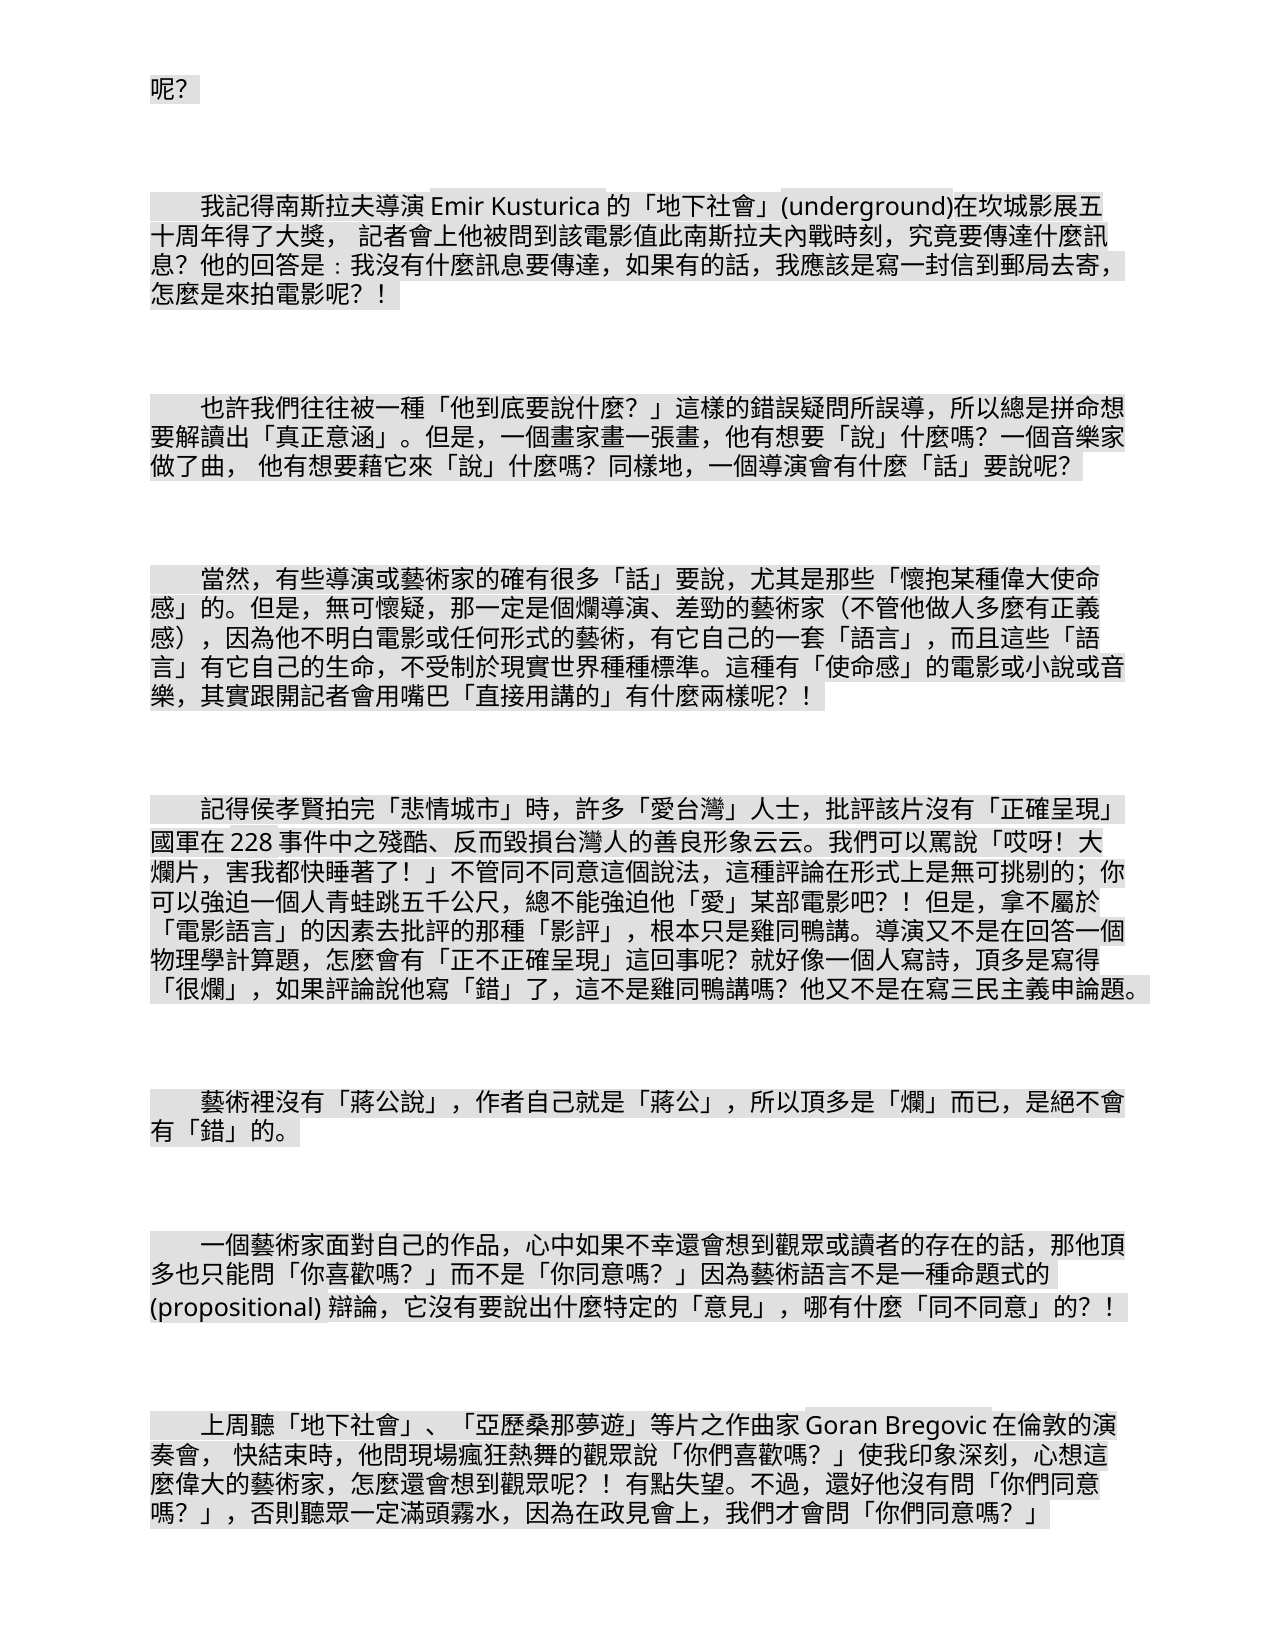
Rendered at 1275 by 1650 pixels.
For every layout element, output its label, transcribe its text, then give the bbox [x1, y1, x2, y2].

text 藝術裡沒有「蔣公說」，作者自己就是「蔣公」，所以頂多是「爛」而已，是絕不會有「錯」的。 [150, 1088, 1125, 1147]
text 一個藝術家面對自己的作品，心中如果不幸還會想到觀眾或讀者的存在的話，那他頂多也只能問「你喜歡嗎？」而不是「你同意嗎？」因為藝術語言不是一種命題式的 (propositional) 辯論，它沒有要說出什麼特定的「意見」，哪有什麼「同不同意」的？！ [150, 1231, 1125, 1323]
text 我記得南斯拉夫導演Emir Kusturica的「地下社會」(underground)在坎城影展五十周年得了大獎， 記者會上他被問到該電影值此南斯拉夫內戰時刻，究竟要傳達什麼訊息？他的回答是﹕我沒有什麼訊息要傳達，如果有的話，我應該是寫一封信到郵局去寄，怎麼是來拍電影呢？！ [150, 188, 1125, 310]
text 當然，有些導演或藝術家的確有很多「話」要說，尤其是那些「懷抱某種偉大使命感」的。但是，無可懷疑，那一定是個爛導演、差勁的藝術家（不管他做人多麼有正義感），因為他不明白電影或任何形式的藝術，有它自己的一套「語言」，而且這些「語言」有它自己的生命，不受制於現實世界種種標準。這種有「使命感」的電影或小說或音樂，其實跟開記者會用嘴巴「直接用講的」有什麼兩樣呢？！ [150, 565, 1125, 711]
text 上周聽「地下社會」、「亞歷桑那夢遊」等片之作曲家Goran Bregovic在倫敦的演奏會， 快結束時，他問現場瘋狂熱舞的觀眾說「你們喜歡嗎？」使我印象深刻，心想這麼偉大的藝術家，怎麼還會想到觀眾呢？！有點失望。不過，還好他沒有問「你們同意嗎？」，否則聽眾一定滿頭霧水，因為在政見會上，我們才會問「你們同意嗎？」 [150, 1407, 1125, 1529]
text 記得侯孝賢拍完「悲情城市」時，許多「愛台灣」人士，批評該片沒有「正確呈現」國軍在228事件中之殘酷、反而毀損台灣人的善良形象云云。我們可以罵說「哎呀！大爛片，害我都快睡著了！」不管同不同意這個說法，這種評論在形式上是無可挑剔的；你可以強迫一個人青蛙跳五千公尺，總不能強迫他「愛」某部電影吧？！但是，拿不屬於「電影語言」的因素去批評的那種「影評」，根本只是雞同鴨講。導演又不是在回答一個物理學計算題，怎麼會有「正不正確呈現」這回事呢？就好像一個人寫詩，頂多是寫得「很爛」，如果評論說他寫「錯」了，這不是雞同鴨講嗎？他又不是在寫三民主義申論題。 [150, 795, 1125, 1004]
text 也許我們往往被一種「他到底要說什麼？」這樣的錯誤疑問所誤導，所以總是拼命想要解讀出「真正意涵」。但是，一個畫家畫一張畫，他有想要「說」什麼嗎？一個音樂家做了曲， 他有想要藉它來「說」什麼嗎？同樣地，一個導演會有什麼「話」要說呢？ [150, 394, 1125, 481]
text 我常感到納悶﹕導演或各種藝術家如果真的有這麼多「意見」要說，何不直接說呢？！何必這麼辛苦地拐彎抹角，這裡「藏」一個訊息，那裡又「藏」一個訊息？！真的有什麼東西被藏起來嗎？當事人真的有什麼「話」要說嗎？如果有的話，直接用普通「白話」說就好了，何必拍電影或做音樂或寫小說或畫畫等等等呢？有話要說何必拐彎抹角這麼辛苦呢？ [150, 75, 1125, 104]
